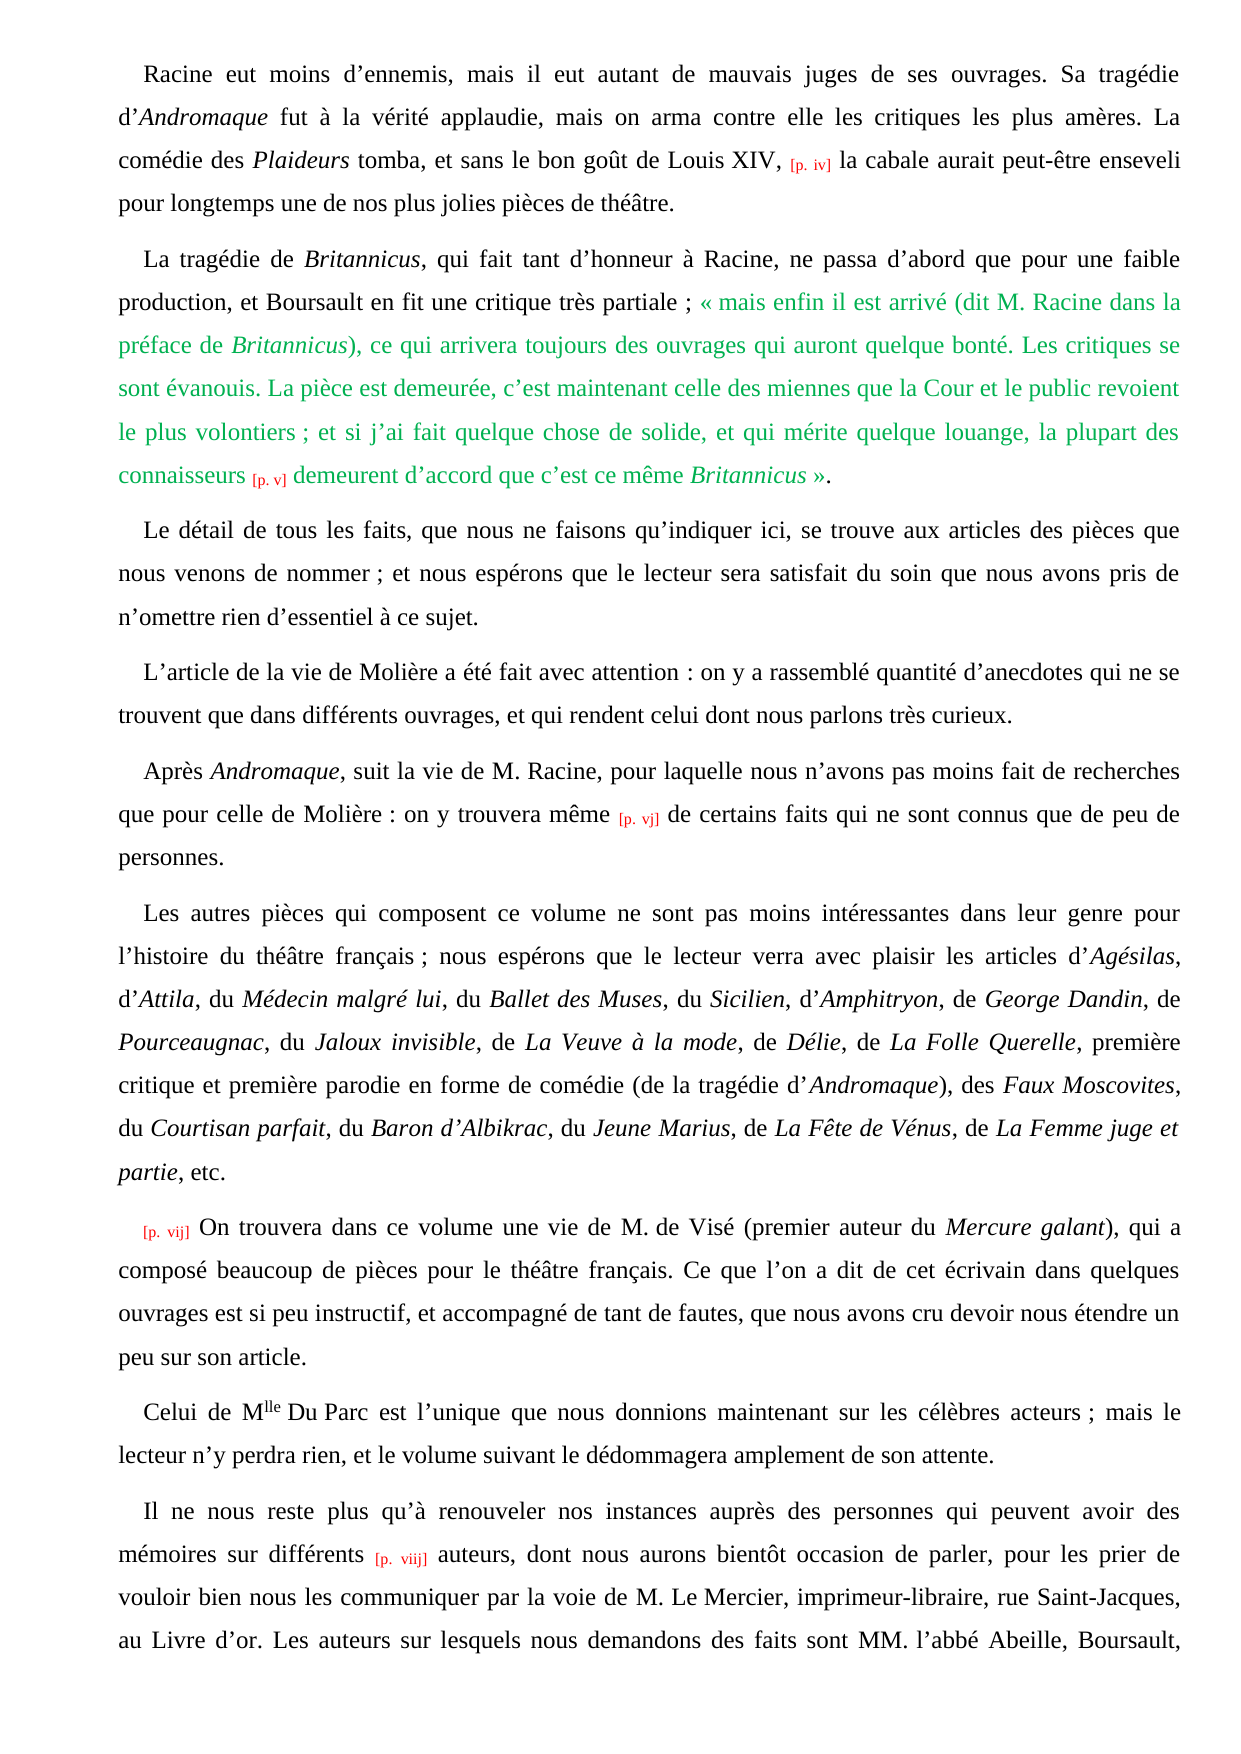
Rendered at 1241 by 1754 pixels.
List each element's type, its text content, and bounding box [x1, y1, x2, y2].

text Les autres pièces qui composent ce volume ne sont pas moins intéressantes dans leur genre pour l’histoire du théâtre français ; nous espérons que le lecteur verra avec plaisir les articles d’Agésilas, d’Attila, du Médecin malgré lui, du Ballet des Muses, du Sicilien, d’Amphitryon, de George Dandin, de Pourceaugnac, du Jaloux invisible, de La Veuve à la mode, de Délie, de La Folle Querelle, première critique et première parodie en forme de comédie (de la tragédie d’Andromaque), des Faux Moscovites, du Courtisan parfait, du Baron d’Albikrac, du Jeune Marius, de La Fête de Vénus, de La Femme juge et partie, etc. [118, 898, 1181, 1185]
text Il ne nous reste plus qu’à renouveler nos instances auprès des personnes qui peuvent avoir des mémoires sur différents [p. viij] auteurs, dont nous aurons bientôt occasion de parler, pour les prier de vouloir bien nous les communiquer par la voie de M. Le Mercier, imprimeur-libraire, rue Saint-Jacques, au Livre d’or. Les auteurs sur lesquels nous demandons des faits sont MM. l’abbé Abeille, Boursault, [118, 1496, 1181, 1654]
text Après Andromaque, suit la vie de M. Racine, pour laquelle nous n’avons pas moins fait de recherches que pour celle de Molière : on y trouvera même [p. vj] de certains faits qui ne sont connus que de peu de personnes. [118, 756, 1181, 871]
text Celui de Mlle Du Parc est l’unique que nous donnions maintenant sur les célèbres acteurs ; mais le lecteur n’y perdra rien, et le volume suivant le dédommagera amplement de son attente. [118, 1397, 1181, 1469]
text La tragédie de Britannicus, qui fait tant d’honneur à Racine, ne passa d’abord que pour une faible production, et Boursault en fit une critique très partiale ; « mais enfin il est arrivé (dit M. Racine dans la préface de Britannicus), ce qui arrivera toujours des ouvrages qui auront quelque bonté. Les critiques se sont évanouis. La pièce est demeurée, c’est maintenant celle des miennes que la Cour et le public revoient le plus volontiers ; et si j’ai fait quelque chose de solide, et qui mérite quelque louange, la plupart des connaisseurs [p. v] demeurent d’accord que c’est ce même Britannicus ». [118, 244, 1181, 488]
text Racine eut moins d’ennemis, mais il eut autant de mauvais juges de ses ouvrages. Sa tragédie d’Andromaque fut à la vérité applaudie, mais on arma contre elle les critiques les plus amères. La comédie des Plaideurs tomba, et sans le bon goût de Louis XIV, [p. iv] la cabale aurait peut-être enseveli pour longtemps une de nos plus jolies pièces de théâtre. [118, 59, 1181, 217]
text [p. vij] On trouvera dans ce volume une vie de M. de Visé (premier auteur du Mercure galant), qui a composé beaucoup de pièces pour le théâtre français. Ce que l’on a dit de cet écrivain dans quelques ouvrages est si peu instructif, et accompagné de tant de fautes, que nous avons cru devoir nous étendre un peu sur son article. [118, 1212, 1181, 1370]
text Le détail de tous les faits, que nous ne faisons qu’indiquer ici, se trouve aux articles des pièces que nous venons de nommer ; et nous espérons que le lecteur sera satisfait du soin que nous avons pris de n’omettre rien d’essentiel à ce sujet. [118, 515, 1181, 630]
text L’article de la vie de Molière a été fait avec attention : on y a rassemblé quantité d’anecdotes qui ne se trouvent que dans différents ouvrages, et qui rendent celui dont nous parlons très curieux. [118, 657, 1181, 729]
